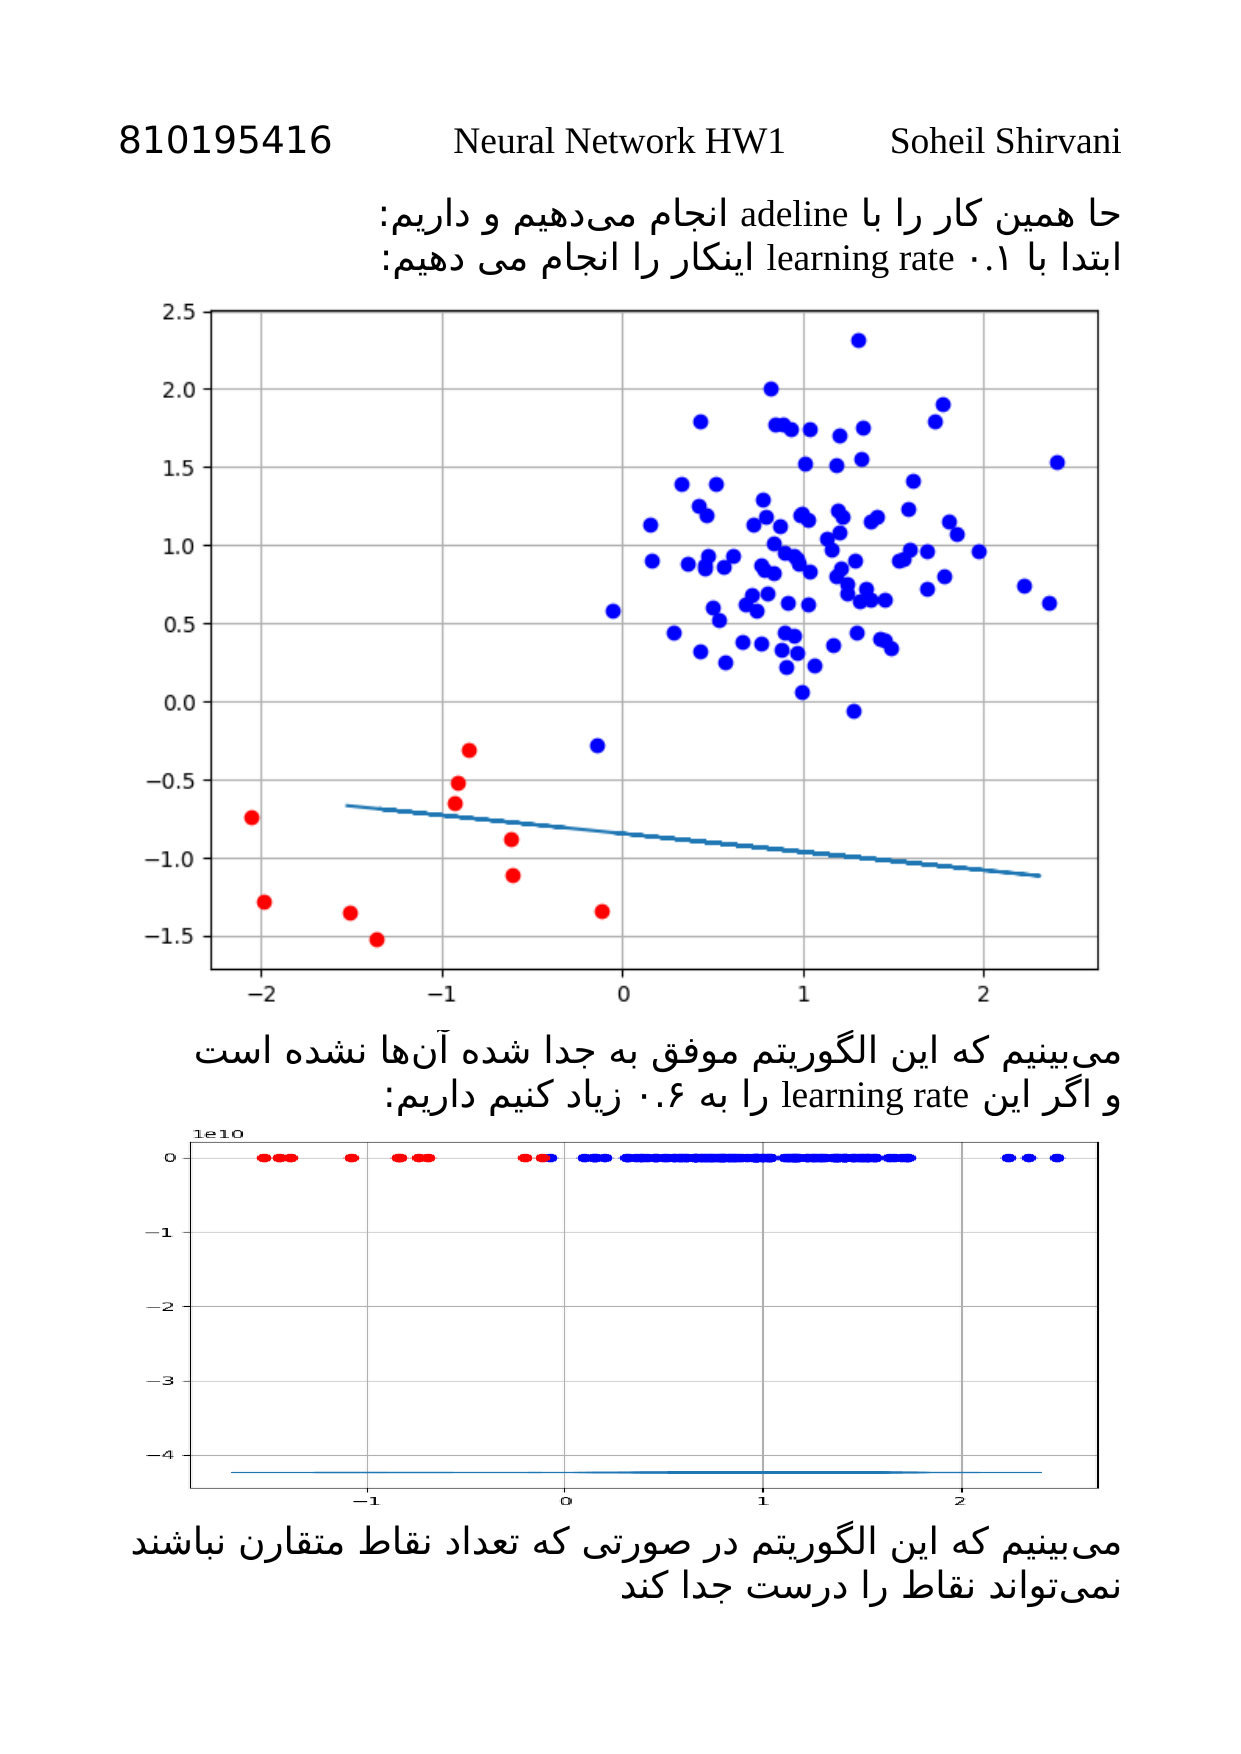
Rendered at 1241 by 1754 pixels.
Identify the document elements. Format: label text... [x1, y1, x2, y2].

text و اگر این learning rate را به ۰.۶ زیاد کنیم داریم: [118, 1073, 1122, 1117]
text ابتدا با learning rate ۰.۱ اینکار را انجام می دهیم: [118, 235, 1122, 279]
text حا همین کار را با adeline انجام می‌دهیم و داریم: [118, 191, 1122, 235]
text می‌بینیم که این الگوریتم در صورتی که تعداد نقاط متقارن نباشند نمی‌تواند نقاط را درست جدا کند [118, 1117, 1122, 1607]
text می‌بینیم که این الگوریتم موفق به جدا شده آن‌ها نشده است [118, 279, 1122, 1073]
picture [120, 1116, 1121, 1520]
picture [120, 279, 1121, 1030]
